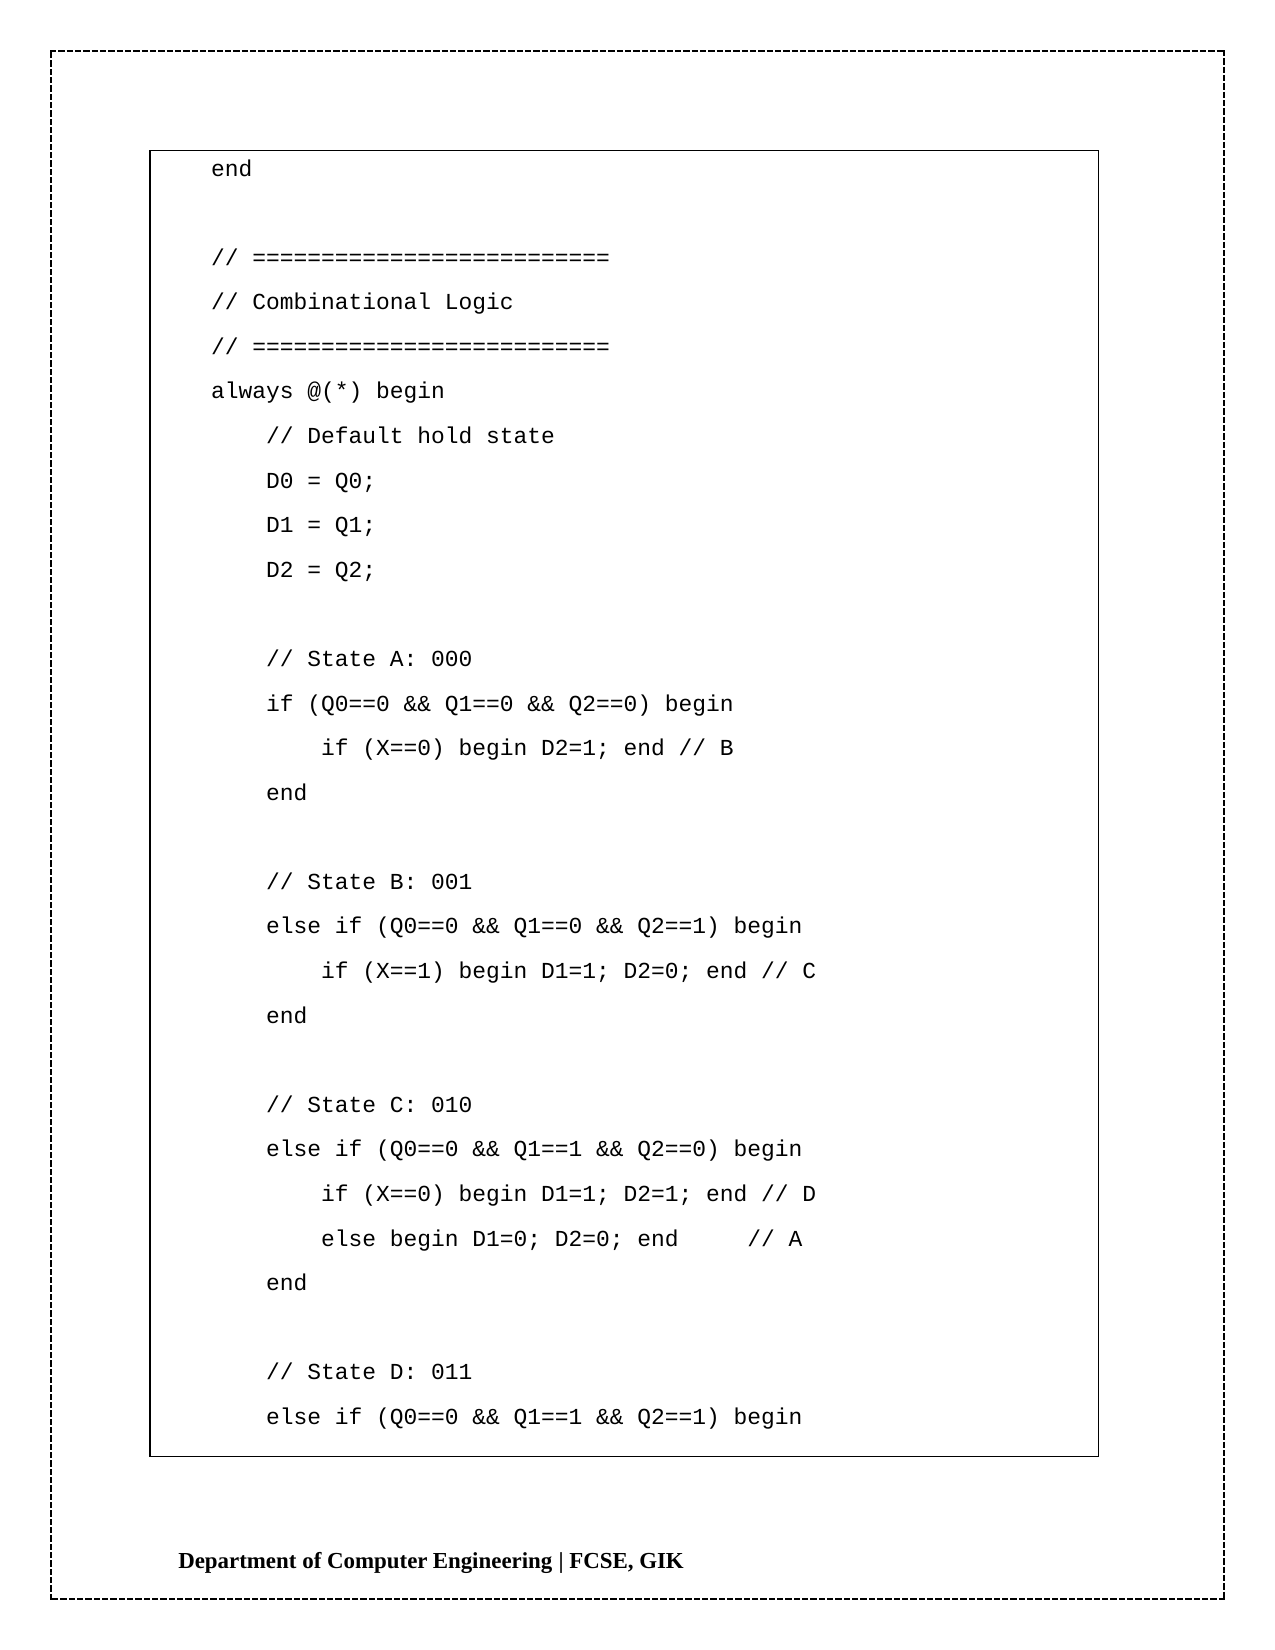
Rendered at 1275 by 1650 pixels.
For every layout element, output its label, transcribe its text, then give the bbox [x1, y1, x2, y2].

table_header end // ========================== // Combinational Logic // ========================== always @(*) begin // Default hold state D0 = Q0; D1 = Q1; D2 = Q2; // State A: 000 if (Q0==0 && Q1==0 && Q2==0) begin if (X==0) begin D2=1; end // B end // State B: 001 else if (Q0==0 && Q1==0 && Q2==1) begin if (X==1) begin D1=1; D2=0; end // C end // State C: 010 else if (Q0==0 && Q1==1 && Q2==0) begin if (X==0) begin D1=1; D2=1; end // D else begin D1=0; D2=0; end // A end // State D: 011 else if (Q0==0 && Q1==1 && Q2==1) begin [151, 151, 1098, 1456]
